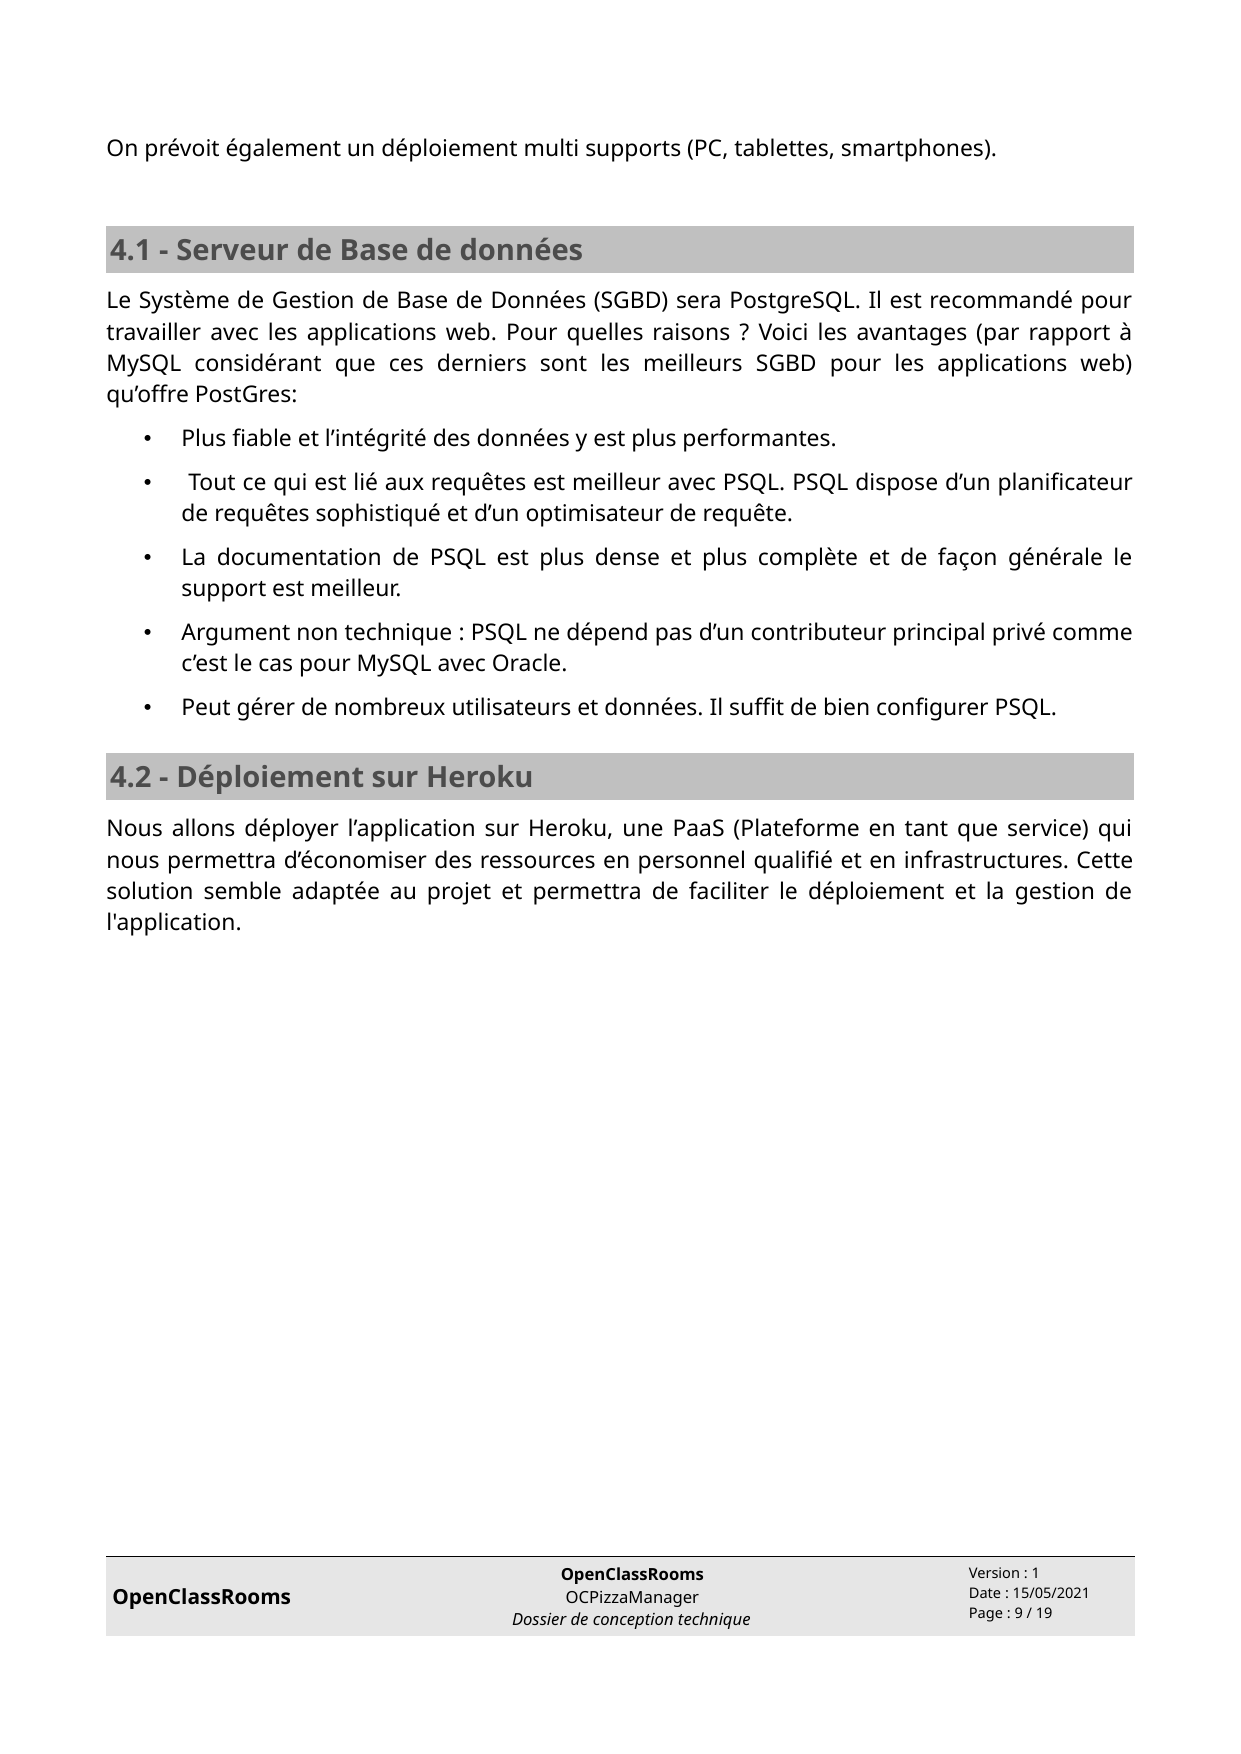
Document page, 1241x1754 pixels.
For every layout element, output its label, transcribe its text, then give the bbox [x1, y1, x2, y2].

list Peut gérer de nombreux utilisateurs et données. Il suffit de bien configurer PSQL. [144, 691, 1134, 722]
subtitle Serveur de Base de données [107, 227, 1133, 272]
list Plus fiable et l’intégrité des données y est plus performantes. [144, 422, 1134, 453]
list Tout ce qui est lié aux requêtes est meilleur avec PSQL. PSQL dispose d’un planificateur de requêtes sophistiqué et d’un optimisateur de requête. [144, 466, 1134, 528]
subtitle Déploiement sur Heroku [107, 754, 1133, 799]
list La documentation de PSQL est plus dense et plus complète et de façon générale le support est meilleur. [144, 541, 1134, 603]
text Nous allons déployer l’application sur Heroku, une PaaS (Plateforme en tant que service) qui nous permettra d’économiser des ressources en personnel qualifié et en infrastructures. Cette solution semble adaptée au projet et permettra de faciliter le déploiement et la gestion de l'application. [106, 812, 1134, 937]
text Le Système de Gestion de Base de Données (SGBD) sera PostgreSQL. Il est recommandé pour travailler avec les applications web. Pour quelles raisons ? Voici les avantages (par rapport à MySQL considérant que ces derniers sont les meilleurs SGBD pour les applications web) qu’offre PostGres: [106, 284, 1134, 409]
text On prévoit également un déploiement multi supports (PC, tablettes, smartphones). [106, 132, 1134, 163]
list Argument non technique : PSQL ne dépend pas d’un contributeur principal privé comme c’est le cas pour MySQL avec Oracle. [144, 616, 1134, 678]
